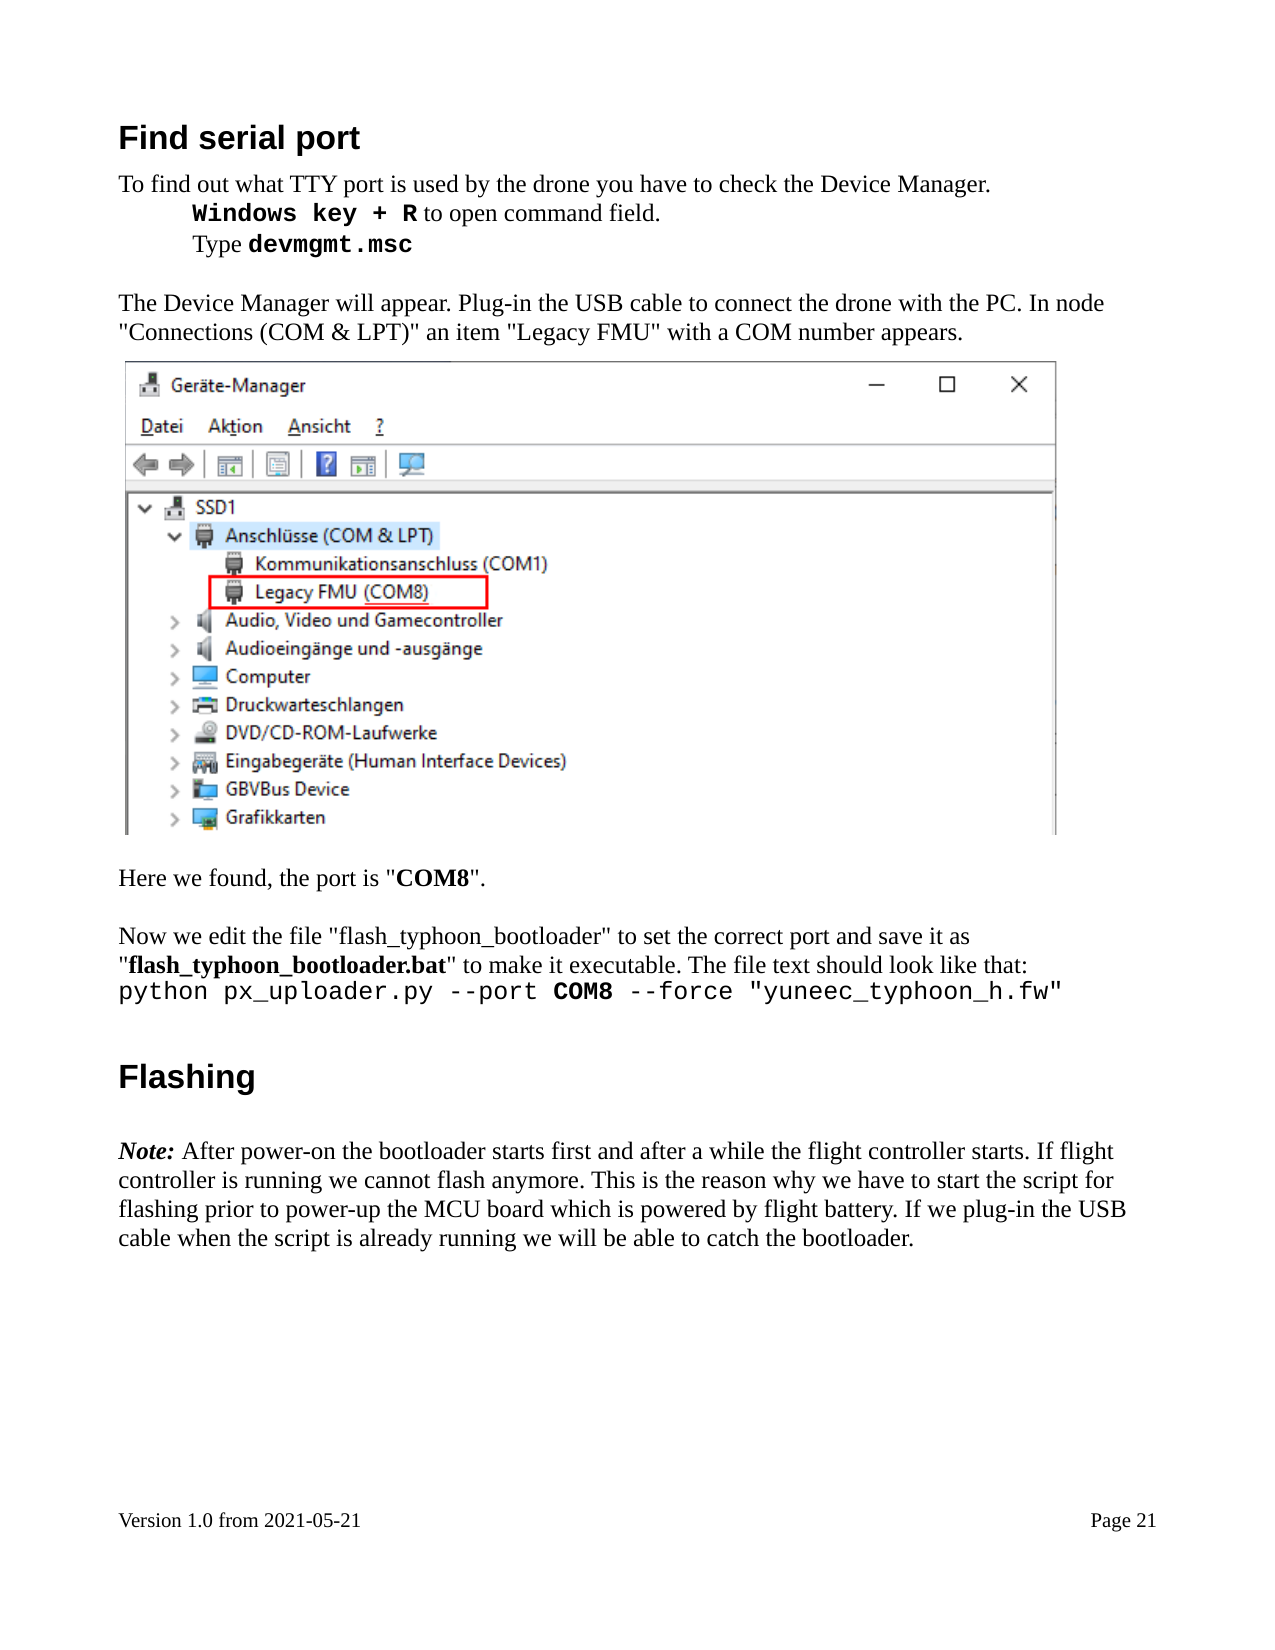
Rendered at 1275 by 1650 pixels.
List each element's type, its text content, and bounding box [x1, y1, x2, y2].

text Windows key + R to open command field. [118, 198, 1157, 229]
text The Device Manager will appear. Plug-in the USB cable to connect the drone with the PC. In node "Connections (COM & LPT)" an item "Legacy FMU" with a COM number appears. [118, 288, 1157, 346]
text Now we edit the file "flash_typhoon_bootloader" to set the correct port and save it as "flash_typhoon_bootloader.bat" to make it executable. The file text should look like that: [118, 921, 1157, 978]
text Here we found, the port is "COM8". [118, 863, 1157, 892]
subtitle Find serial port [118, 118, 1157, 157]
text python px_uploader.py --port COM8 --force "yuneec_typhoon_h.fw" [118, 978, 1157, 1007]
subtitle Flashing [118, 1056, 1157, 1095]
picture [125, 361, 1057, 835]
text Note: After power-on the bootloader starts first and after a while the flight controller starts. If flight controller is running we cannot flash anymore. This is the reason why we have to start the script for flashing prior to power-up the MCU board which is powered by flight battery. If we plug-in the USB cable when the script is already running we will be able to catch the bootloader. [118, 1136, 1157, 1251]
text To find out what TTY port is used by the drone you have to check the Device Manager. [118, 169, 1157, 198]
text Type devmgmt.msc [118, 229, 1157, 260]
